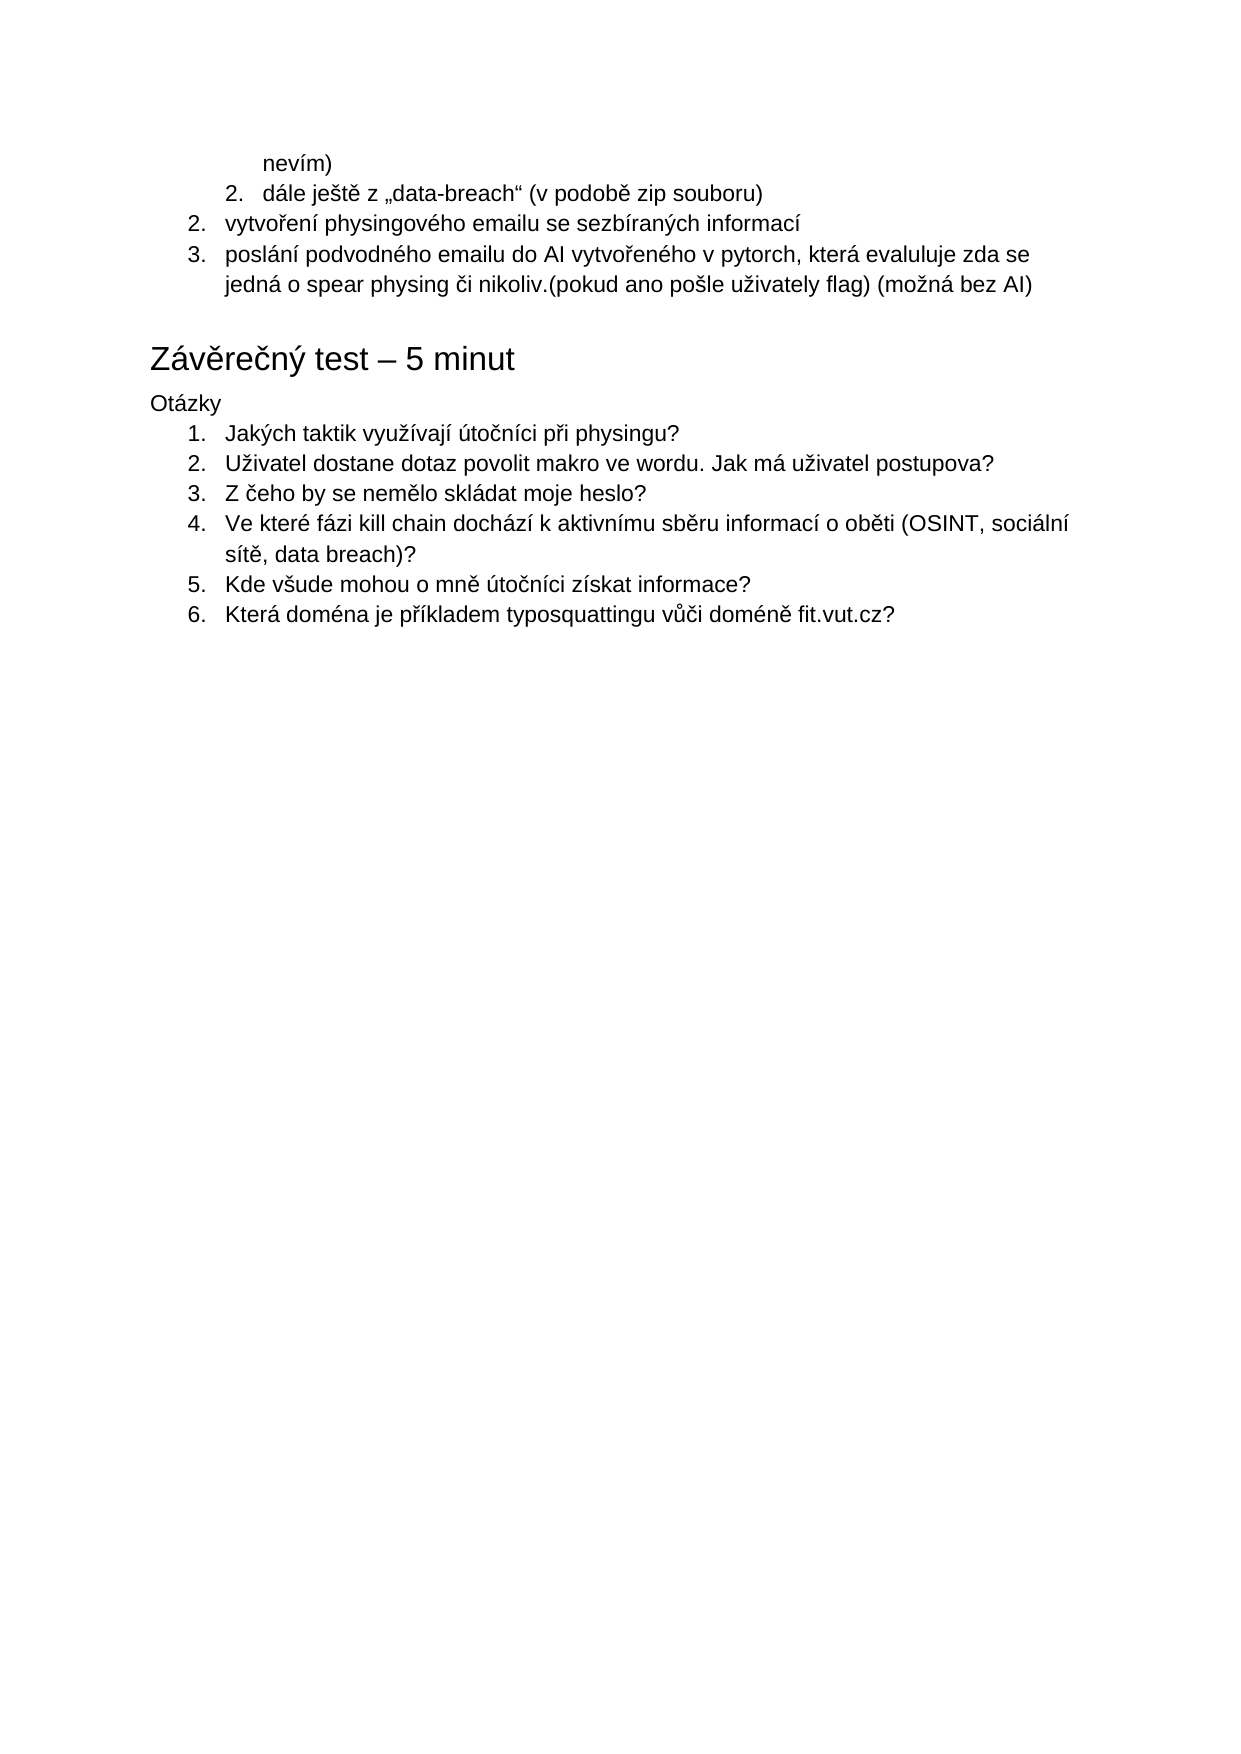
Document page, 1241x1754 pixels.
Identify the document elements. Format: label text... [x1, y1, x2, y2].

list Z čeho by se nemělo skládat moje heslo? [187, 480, 1090, 506]
list Uživatel dostane dotaz povolit makro ve wordu. Jak má uživatel postupova? [187, 450, 1090, 476]
list nevím) [225, 150, 1090, 176]
list poslání podvodného emailu do AI vytvořeného v pytorch, která evaluluje zda se jedná o spear physing či nikoliv.(pokud ano pošle uživately flag) (možná bez AI) [187, 241, 1090, 297]
list Ve které fázi kill chain dochází k aktivnímu sběru informací o oběti (OSINT, sociální sítě, data breach)? [187, 510, 1090, 567]
list vytvoření physingového emailu se sezbíraných informací [187, 210, 1090, 237]
list Kde všude mohou o mně útočníci získat informace? [187, 571, 1090, 597]
list Jakých taktik využívají útočníci při physingu? [187, 420, 1090, 446]
subtitle Závěrečný test – 5 minut [150, 338, 1090, 377]
list dále ještě z „data-breach“ (v podobě zip souboru) [225, 180, 1090, 207]
text Otázky [150, 389, 1090, 416]
list Která doména je příkladem typosquattingu vůči doméně fit.vut.cz? [187, 601, 1090, 627]
